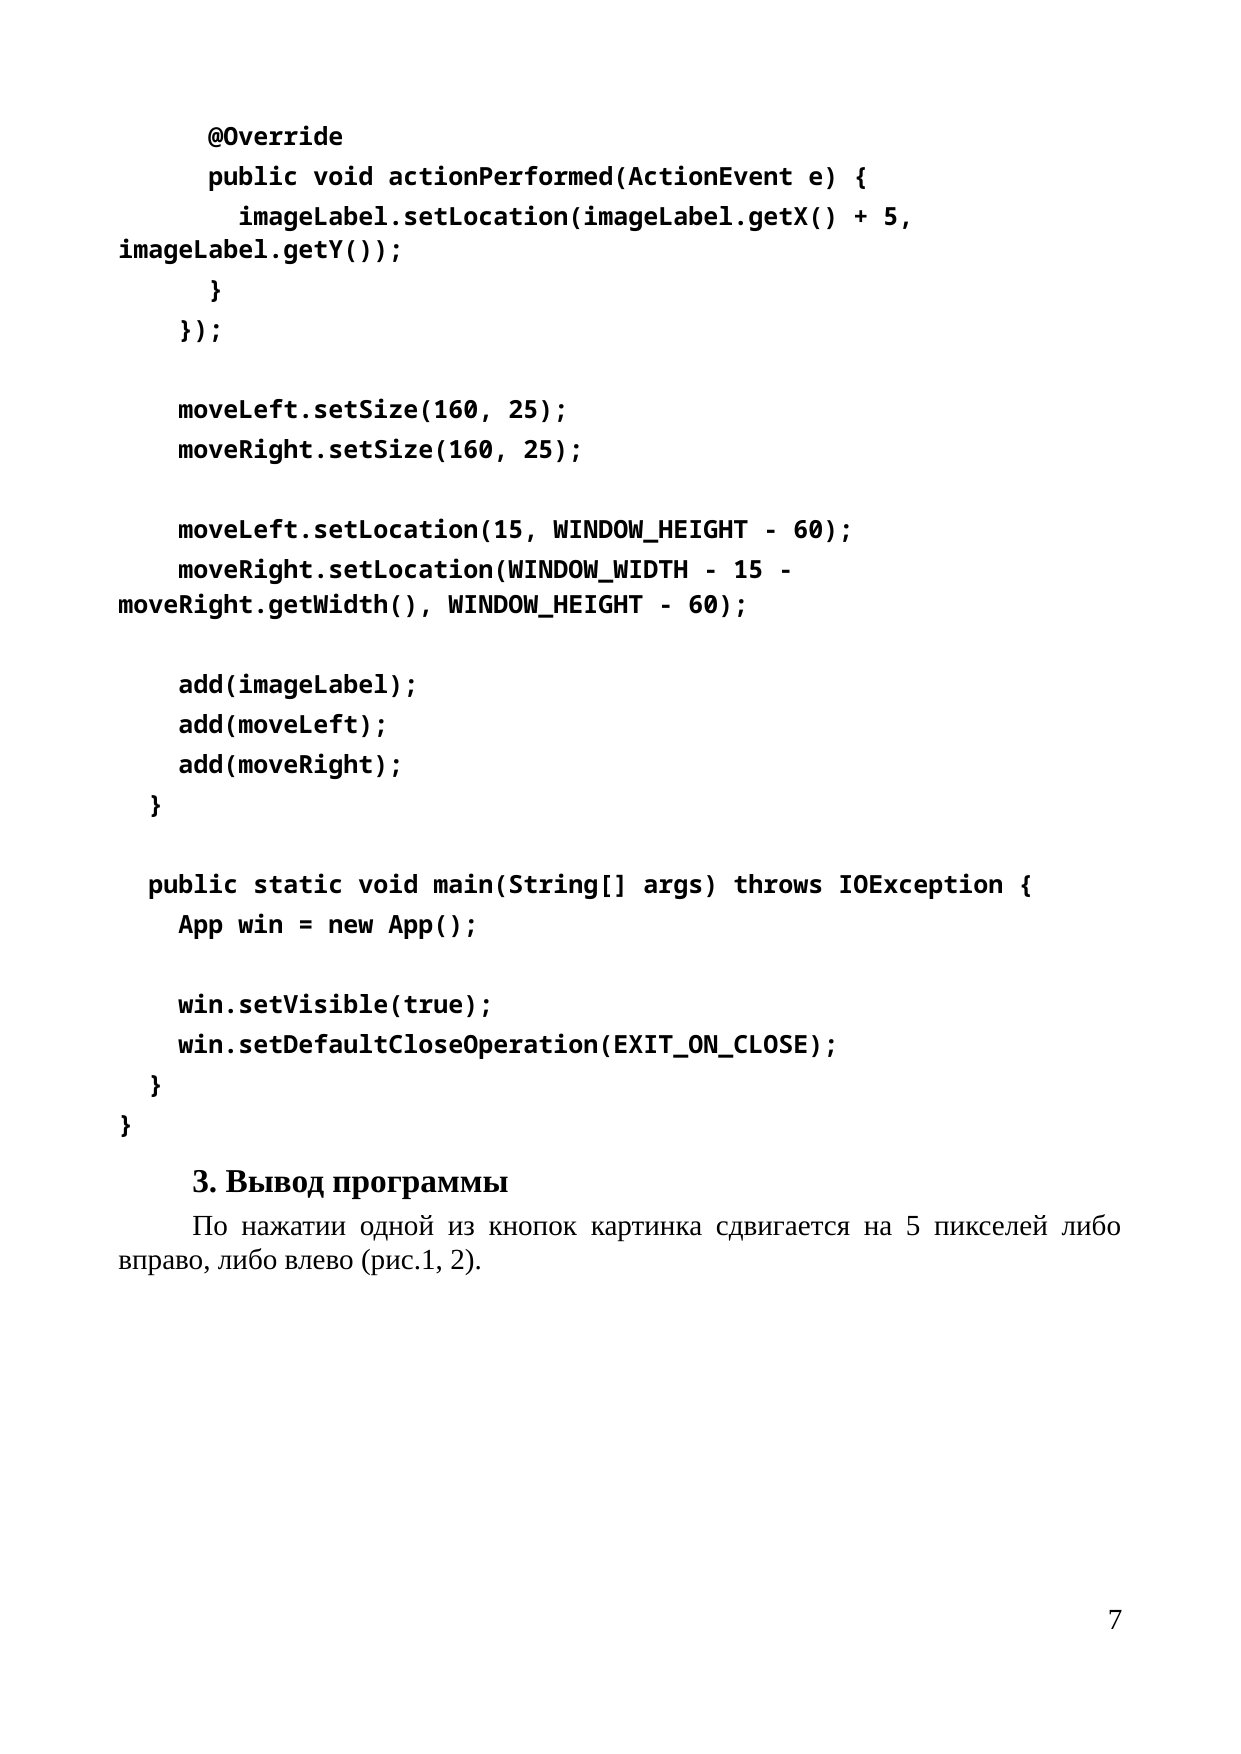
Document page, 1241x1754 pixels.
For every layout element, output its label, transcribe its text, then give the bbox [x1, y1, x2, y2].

text win.setDefaultCloseOperation(EXIT_ON_CLOSE); [118, 1026, 1122, 1060]
text public void actionPerformed(ActionEvent e) { [118, 158, 1122, 192]
text }); [118, 312, 1122, 346]
text moveRight.setLocation(WINDOW_WIDTH - 15 - moveRight.getWidth(), WINDOW_HEIGHT - 60); [118, 552, 1122, 620]
text } [118, 786, 1122, 820]
subtitle 3. Вывод программы [118, 1161, 1122, 1199]
text } [118, 272, 1122, 306]
text App win = new App(); [118, 906, 1122, 940]
text } [118, 1106, 1122, 1140]
text public static void main(String[] args) throws IOException { [118, 866, 1122, 900]
text add(moveRight); [118, 746, 1122, 780]
text moveLeft.setLocation(15, WINDOW_HEIGHT - 60); [118, 512, 1122, 546]
text imageLabel.setLocation(imageLabel.getX() + 5, imageLabel.getY()); [118, 198, 1122, 266]
text add(moveLeft); [118, 706, 1122, 740]
text add(imageLabel); [118, 666, 1122, 700]
text moveRight.setSize(160, 25); [118, 432, 1122, 466]
text } [118, 1066, 1122, 1100]
text moveLeft.setSize(160, 25); [118, 392, 1122, 426]
text win.setVisible(true); [118, 986, 1122, 1020]
text @Override [118, 118, 1122, 152]
text По нажатии одной из кнопок картинка сдвигается на 5 пикселей либо вправо, либо влево (рис.1, 2). [118, 1208, 1122, 1275]
